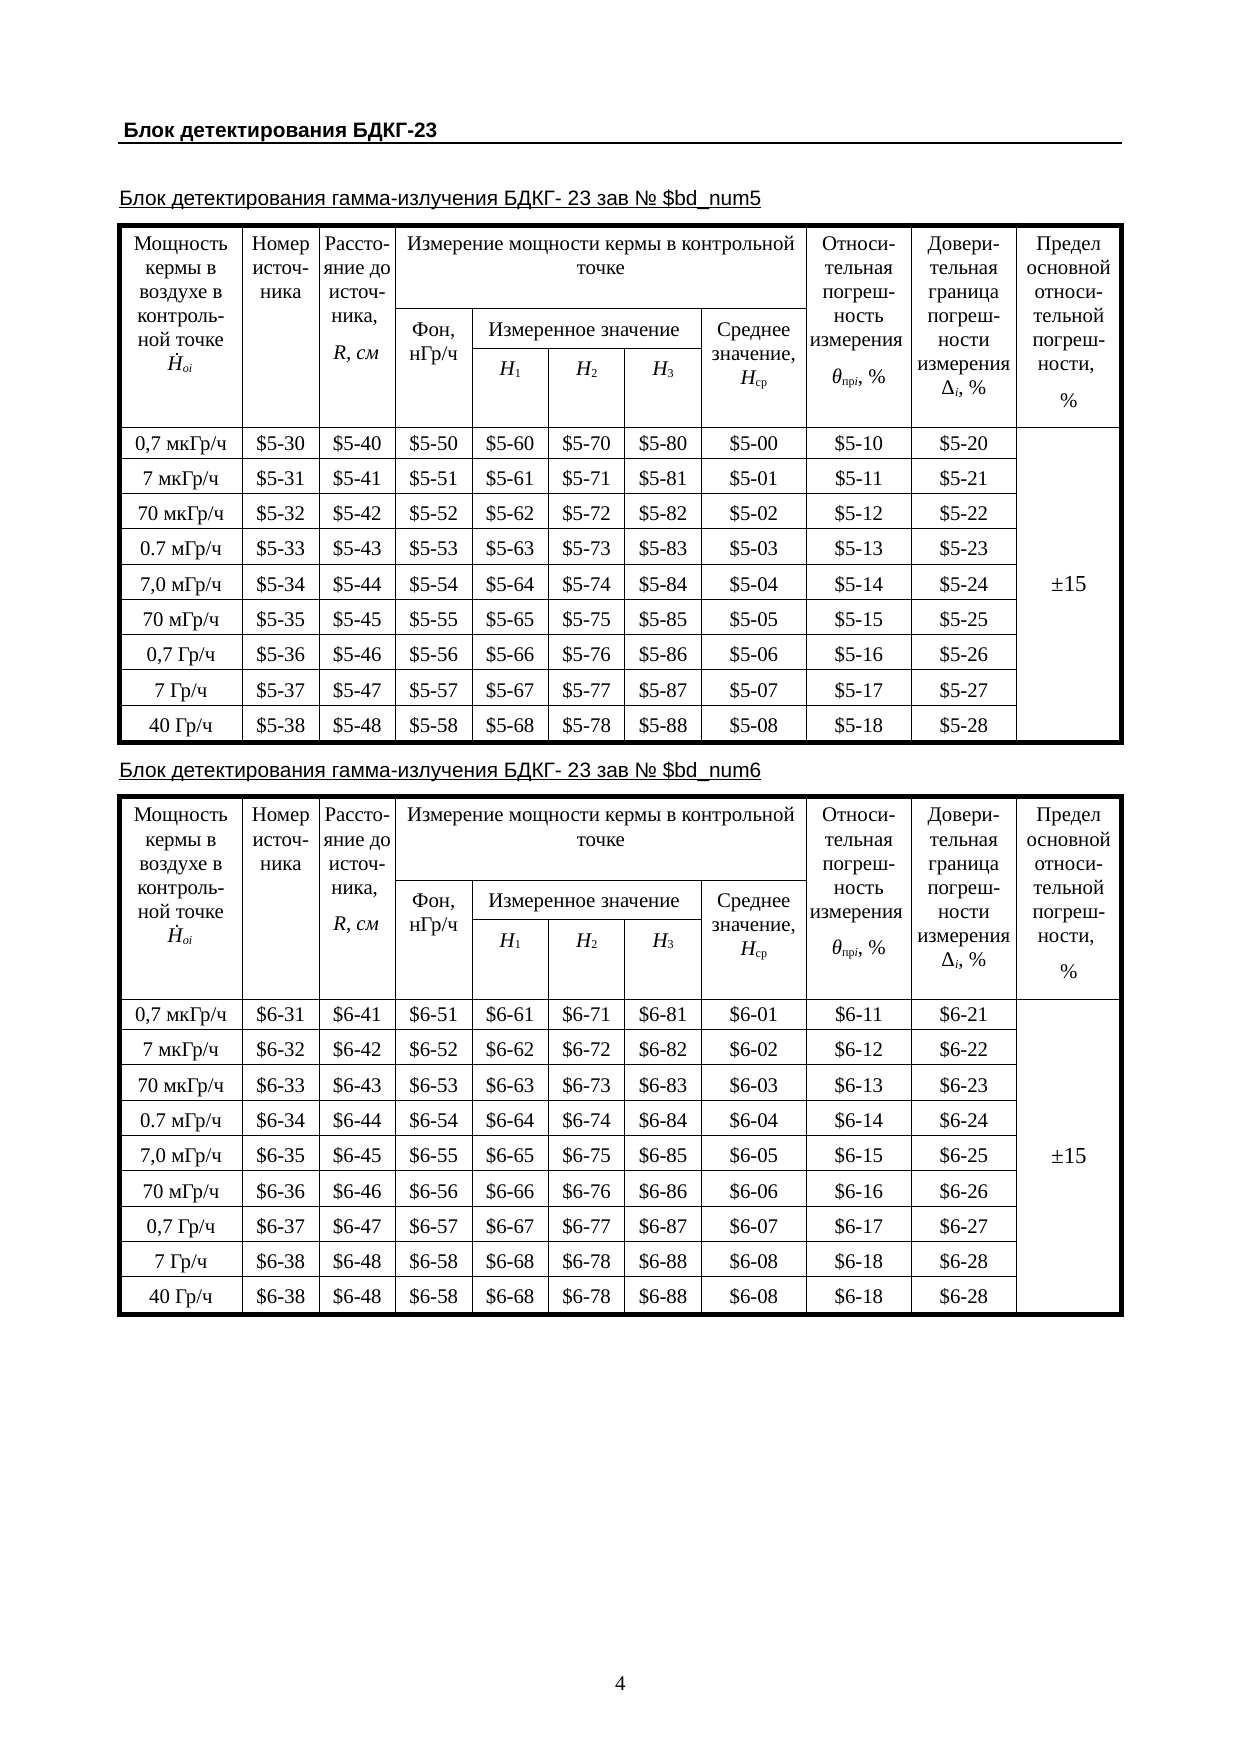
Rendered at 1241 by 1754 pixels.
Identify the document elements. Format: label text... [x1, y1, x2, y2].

table_cell $5-16 [807, 635, 911, 669]
table_cell $6-58 [396, 1277, 472, 1312]
table_cell $6-61 [473, 1000, 548, 1029]
table_cell $6-08 [702, 1242, 806, 1276]
table_cell $6-72 [549, 1030, 624, 1064]
table_cell 0,7 мкГр/ч [122, 428, 242, 457]
table_cell $6-14 [807, 1101, 911, 1135]
table_cell $6-37 [243, 1207, 319, 1241]
table_cell $5-04 [702, 565, 806, 599]
table_cell $5-33 [243, 529, 319, 563]
table_cell $5-20 [912, 428, 1016, 457]
table_cell $5-50 [396, 428, 472, 457]
table_cell $5-14 [807, 565, 911, 599]
table_cell Рассто-яние до источ-ника, R, см [320, 799, 395, 999]
table_cell $5-00 [702, 428, 806, 457]
table_cell 70 мкГр/ч [122, 494, 242, 528]
table_cell $6-05 [702, 1136, 806, 1170]
table_cell $5-05 [702, 600, 806, 634]
table_cell $5-76 [549, 635, 624, 669]
table_cell $5-28 [912, 706, 1016, 740]
table_cell 0,7 мкГр/ч [122, 1000, 242, 1029]
table_cell $5-56 [396, 635, 472, 669]
table_cell 7 мкГр/ч [122, 1030, 242, 1064]
table_cell $5-83 [625, 529, 701, 563]
table_cell Фон, нГр/ч [396, 881, 472, 999]
table_header Блок детектирования гамма-излучения БДКГ- 23 зав № $bd_num6 [119, 745, 1121, 794]
table_cell $5-21 [912, 459, 1016, 493]
table_cell $6-82 [625, 1030, 701, 1064]
table_cell $6-66 [473, 1171, 548, 1206]
table_cell $6-27 [912, 1207, 1016, 1241]
table_cell $5-23 [912, 529, 1016, 563]
table_cell $6-65 [473, 1136, 548, 1170]
table_cell $5-06 [702, 635, 806, 669]
table_cell $5-77 [549, 670, 624, 705]
table_cell $6-15 [807, 1136, 911, 1170]
table_cell $5-63 [473, 529, 548, 563]
table_cell $5-03 [702, 529, 806, 563]
table_cell $6-47 [320, 1207, 395, 1241]
table_cell $5-38 [243, 706, 319, 740]
table_cell $6-34 [243, 1101, 319, 1135]
table_cell $5-62 [473, 494, 548, 528]
table_cell $5-30 [243, 428, 319, 457]
table_cell $6-01 [702, 1000, 806, 1029]
table_cell $5-40 [320, 428, 395, 457]
table_cell 0.7 мГр/ч [122, 1101, 242, 1135]
table_cell $5-71 [549, 459, 624, 493]
table_cell $5-47 [320, 670, 395, 705]
table_cell $5-15 [807, 600, 911, 634]
table_cell 7 Гр/ч [122, 1242, 242, 1276]
table_cell $6-26 [912, 1171, 1016, 1206]
table_cell $6-06 [702, 1171, 806, 1206]
table_cell $5-65 [473, 600, 548, 634]
table_cell $6-76 [549, 1171, 624, 1206]
table_cell $5-61 [473, 459, 548, 493]
table_cell 7 Гр/ч [122, 670, 242, 705]
table_cell $6-12 [807, 1030, 911, 1064]
table_cell $5-36 [243, 635, 319, 669]
table_cell 0,7 Гр/ч [122, 1207, 242, 1241]
table_cell 70 мГр/ч [122, 1171, 242, 1206]
table_cell H3 [625, 349, 701, 427]
table_cell $6-28 [912, 1242, 1016, 1276]
table_cell $5-07 [702, 670, 806, 705]
table_cell $5-60 [473, 428, 548, 457]
table_cell $6-16 [807, 1171, 911, 1206]
table_cell $6-41 [320, 1000, 395, 1029]
table_cell $5-25 [912, 600, 1016, 634]
table_cell Рассто-яние до источ-ника, R, см [320, 228, 395, 427]
table_cell $6-48 [320, 1277, 395, 1312]
table_cell Измерение мощности кермы в контрольной точке [396, 228, 806, 308]
table_cell $6-62 [473, 1030, 548, 1064]
table_header Блок детектирования гамма-излучения БДКГ- 23 зав № $bd_num5 [119, 174, 1121, 223]
table_cell 70 мГр/ч [122, 600, 242, 634]
table_cell $6-18 [807, 1277, 911, 1312]
table_cell $6-74 [549, 1101, 624, 1135]
table_cell 40 Гр/ч [122, 1277, 242, 1312]
table_cell $6-13 [807, 1065, 911, 1100]
table_cell Мощность кермы в воздухе в контроль-ной точке Ḣoi [122, 228, 242, 427]
table_cell $6-44 [320, 1101, 395, 1135]
table_cell H1 [473, 920, 548, 999]
table_cell $6-42 [320, 1030, 395, 1064]
table_cell $6-18 [807, 1242, 911, 1276]
table_cell $6-58 [396, 1242, 472, 1276]
table_cell $6-02 [702, 1030, 806, 1064]
table_cell $5-53 [396, 529, 472, 563]
table_cell $6-46 [320, 1171, 395, 1206]
table_cell $5-24 [912, 565, 1016, 599]
table_cell Измеренное значение [473, 309, 701, 348]
table_cell $6-38 [243, 1242, 319, 1276]
table_cell $5-26 [912, 635, 1016, 669]
table_cell H2 [549, 349, 624, 427]
table_cell $6-35 [243, 1136, 319, 1170]
table_cell Относи-тельная погреш-ность измерения θпрi, % [807, 228, 911, 427]
table_cell $5-54 [396, 565, 472, 599]
table_cell $5-08 [702, 706, 806, 740]
table_cell $6-77 [549, 1207, 624, 1241]
table_cell $6-68 [473, 1277, 548, 1312]
table_cell $5-82 [625, 494, 701, 528]
table_cell $6-53 [396, 1065, 472, 1100]
table_cell H1 [473, 349, 548, 427]
table_cell $5-78 [549, 706, 624, 740]
table_cell H2 [549, 920, 624, 999]
table_cell $5-52 [396, 494, 472, 528]
table_cell $6-36 [243, 1171, 319, 1206]
table_cell $6-78 [549, 1277, 624, 1312]
table_cell $5-37 [243, 670, 319, 705]
table_cell $6-33 [243, 1065, 319, 1100]
table_cell $5-48 [320, 706, 395, 740]
table_cell Мощность кермы в воздухе в контроль-ной точке Ḣoi [122, 799, 242, 999]
table_cell Предел основной относи-тельной погреш-ности, % [1017, 799, 1119, 999]
table_cell 0,7 Гр/ч [122, 635, 242, 669]
table_cell $6-31 [243, 1000, 319, 1029]
table_cell $5-67 [473, 670, 548, 705]
table_cell $6-51 [396, 1000, 472, 1029]
table_cell $6-84 [625, 1101, 701, 1135]
table_cell $5-86 [625, 635, 701, 669]
table_cell Относи-тельная погреш-ность измерения θпрi, % [807, 799, 911, 999]
table_cell $5-43 [320, 529, 395, 563]
table_cell $5-88 [625, 706, 701, 740]
table_cell $5-01 [702, 459, 806, 493]
table_cell $6-21 [912, 1000, 1016, 1029]
table_cell $5-84 [625, 565, 701, 599]
table_cell $5-12 [807, 494, 911, 528]
table_cell $5-73 [549, 529, 624, 563]
table_cell $6-71 [549, 1000, 624, 1029]
table_cell $6-56 [396, 1171, 472, 1206]
table_cell $5-45 [320, 600, 395, 634]
table_cell $6-68 [473, 1242, 548, 1276]
table_cell $5-85 [625, 600, 701, 634]
table_cell $5-32 [243, 494, 319, 528]
table_cell $5-17 [807, 670, 911, 705]
table_cell 7,0 мГр/ч [122, 565, 242, 599]
table_cell ±15 [1017, 1000, 1119, 1312]
table_cell $6-73 [549, 1065, 624, 1100]
table_cell $6-24 [912, 1101, 1016, 1135]
table_cell $6-43 [320, 1065, 395, 1100]
table_cell $5-10 [807, 428, 911, 457]
table_cell $6-83 [625, 1065, 701, 1100]
table_cell $5-72 [549, 494, 624, 528]
table_cell $6-55 [396, 1136, 472, 1170]
table_cell $6-52 [396, 1030, 472, 1064]
table_cell $6-03 [702, 1065, 806, 1100]
table_cell $6-04 [702, 1101, 806, 1135]
table_cell $6-75 [549, 1136, 624, 1170]
table_cell $5-58 [396, 706, 472, 740]
table_cell $5-87 [625, 670, 701, 705]
table_cell $5-27 [912, 670, 1016, 705]
table_cell $6-86 [625, 1171, 701, 1206]
table_cell Среднее значение, Hср [702, 881, 806, 999]
table_cell $6-22 [912, 1030, 1016, 1064]
table_cell $5-66 [473, 635, 548, 669]
table_cell H3 [625, 920, 701, 999]
table_cell Номер источ-ника [243, 228, 319, 427]
table_cell $6-32 [243, 1030, 319, 1064]
table_cell Довери-тельная граница погреш-ности измерения Δi, % [912, 228, 1016, 427]
table_cell $6-67 [473, 1207, 548, 1241]
table_cell $6-88 [625, 1242, 701, 1276]
table_cell $6-64 [473, 1101, 548, 1135]
table_cell $5-13 [807, 529, 911, 563]
table_cell $6-07 [702, 1207, 806, 1241]
table_cell $5-41 [320, 459, 395, 493]
table_cell $5-18 [807, 706, 911, 740]
table_cell $5-51 [396, 459, 472, 493]
table_cell $5-55 [396, 600, 472, 634]
table_cell $6-88 [625, 1277, 701, 1312]
table_cell Фон, нГр/ч [396, 309, 472, 427]
table_cell $6-45 [320, 1136, 395, 1170]
table_cell $5-42 [320, 494, 395, 528]
table_cell 40 Гр/ч [122, 706, 242, 740]
table_cell $5-22 [912, 494, 1016, 528]
table_cell $6-78 [549, 1242, 624, 1276]
table_cell $5-44 [320, 565, 395, 599]
table_cell $5-46 [320, 635, 395, 669]
table_cell $6-08 [702, 1277, 806, 1312]
table_cell $5-74 [549, 565, 624, 599]
table_cell Номер источ-ника [243, 799, 319, 999]
table_cell $5-57 [396, 670, 472, 705]
table_cell $5-75 [549, 600, 624, 634]
table_cell $6-63 [473, 1065, 548, 1100]
table_cell 7 мкГр/ч [122, 459, 242, 493]
table_cell Предел основной относи-тельной погреш-ности, % [1017, 228, 1119, 427]
table_cell $6-38 [243, 1277, 319, 1312]
table_cell $6-54 [396, 1101, 472, 1135]
table_cell $5-68 [473, 706, 548, 740]
table_cell $5-80 [625, 428, 701, 457]
table_cell $5-64 [473, 565, 548, 599]
table_cell 70 мкГр/ч [122, 1065, 242, 1100]
table_cell $6-85 [625, 1136, 701, 1170]
table_cell $6-57 [396, 1207, 472, 1241]
table_cell Измерение мощности кермы в контрольной точке [396, 799, 806, 880]
table_cell Довери-тельная граница погреш-ности измерения Δi, % [912, 799, 1016, 999]
table_cell $6-23 [912, 1065, 1016, 1100]
table_cell $6-87 [625, 1207, 701, 1241]
table_cell $5-81 [625, 459, 701, 493]
table_cell $5-31 [243, 459, 319, 493]
table_cell $6-48 [320, 1242, 395, 1276]
table_cell $5-02 [702, 494, 806, 528]
table_cell $5-34 [243, 565, 319, 599]
table_cell $5-70 [549, 428, 624, 457]
table_cell $6-28 [912, 1277, 1016, 1312]
table_cell Измеренное значение [473, 881, 701, 919]
table_cell 0.7 мГр/ч [122, 529, 242, 563]
table_cell $5-35 [243, 600, 319, 634]
table_cell $6-11 [807, 1000, 911, 1029]
table_cell $5-11 [807, 459, 911, 493]
table_cell ±15 [1017, 428, 1119, 740]
table_cell $6-25 [912, 1136, 1016, 1170]
table_cell $6-17 [807, 1207, 911, 1241]
table_cell Среднее значение, Hср [702, 309, 806, 427]
table_cell 7,0 мГр/ч [122, 1136, 242, 1170]
table_cell $6-81 [625, 1000, 701, 1029]
